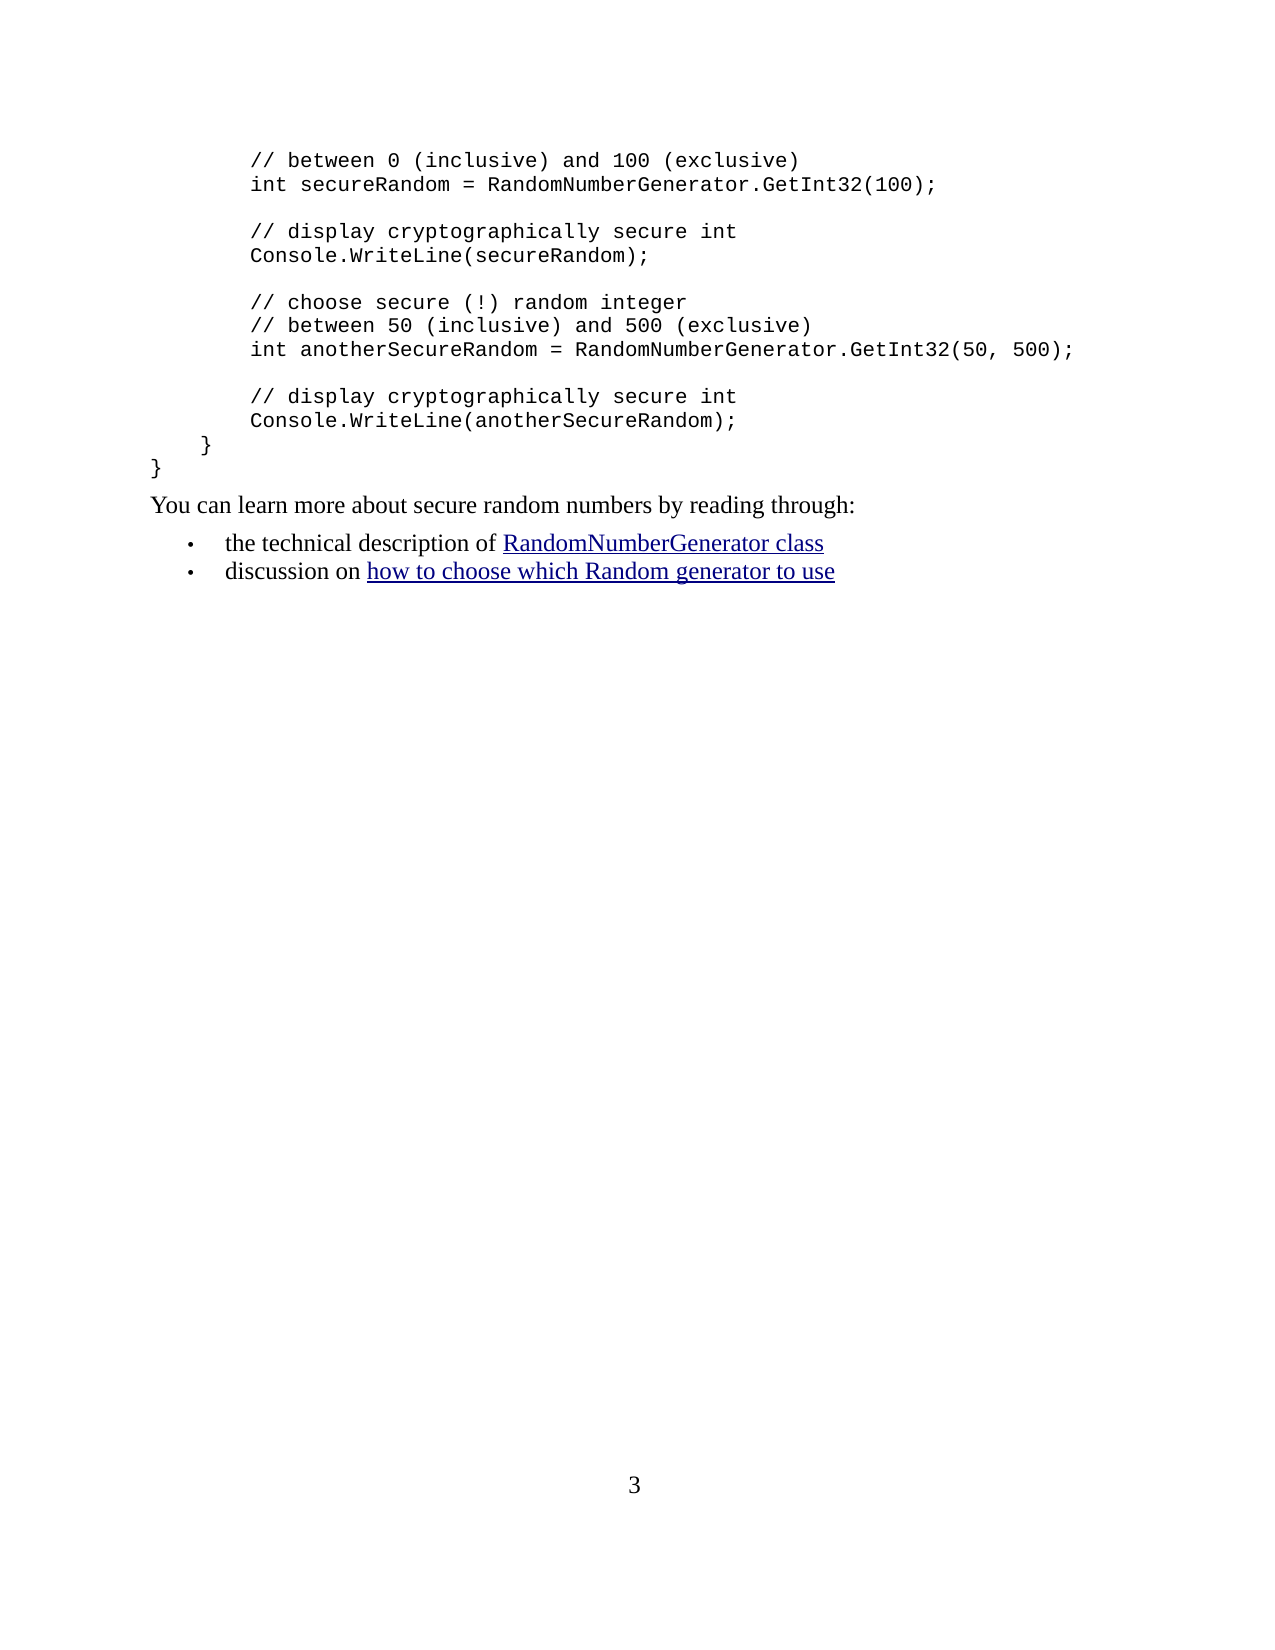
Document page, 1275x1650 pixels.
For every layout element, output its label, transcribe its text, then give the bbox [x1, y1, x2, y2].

list discussion on how to choose which Random generator to use [187, 556, 1125, 585]
text int anotherSecureRandom = RandomNumberGenerator.GetInt32(50, 500); [150, 339, 1125, 363]
text // between 0 (inclusive) and 100 (exclusive) [150, 150, 1125, 174]
text } [150, 434, 1125, 457]
text // between 50 (inclusive) and 500 (exclusive) [150, 316, 1125, 339]
list the technical description of RandomNumberGenerator class [187, 528, 1125, 556]
text // choose secure (!) random integer [150, 292, 1125, 316]
text // display cryptographically secure int [150, 386, 1125, 410]
text Console.WriteLine(secureRandom); [150, 244, 1125, 268]
text // display cryptographically secure int [150, 221, 1125, 244]
text Console.WriteLine(anotherSecureRandom); [150, 410, 1125, 434]
text } [150, 457, 1125, 481]
text int secureRandom = RandomNumberGenerator.GetInt32(100); [150, 174, 1125, 197]
text You can learn more about secure random numbers by reading through: [150, 490, 1125, 519]
